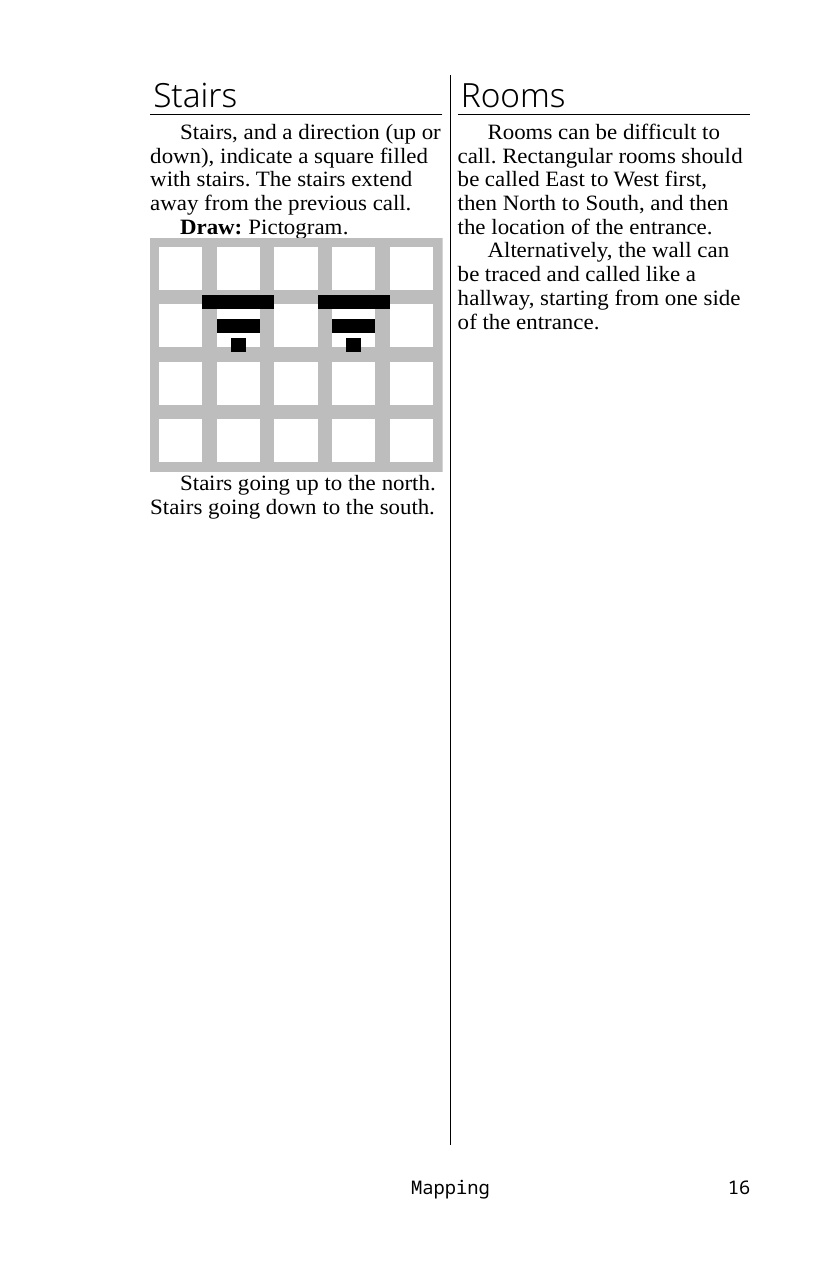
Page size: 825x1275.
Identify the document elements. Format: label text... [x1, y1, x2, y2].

subtitle stairs [150, 75, 442, 114]
picture [150, 238, 443, 472]
text Alternatively, the wall can be traced and called like a hallway, starting from one side of the entrance. [457, 239, 750, 334]
subtitle rooms [457, 75, 750, 114]
text Stairs going up to the north. Stairs going down to the south. [150, 472, 442, 519]
text Rooms can be difficult to call. Rectangular rooms should be called East to West first, then North to South, and then the location of the entrance. [457, 120, 750, 239]
text Draw: Pictogram. [150, 215, 442, 238]
text Stairs, and a direction (up or down), indicate a square filled with stairs. The stairs extend away from the previous call. [150, 120, 442, 215]
